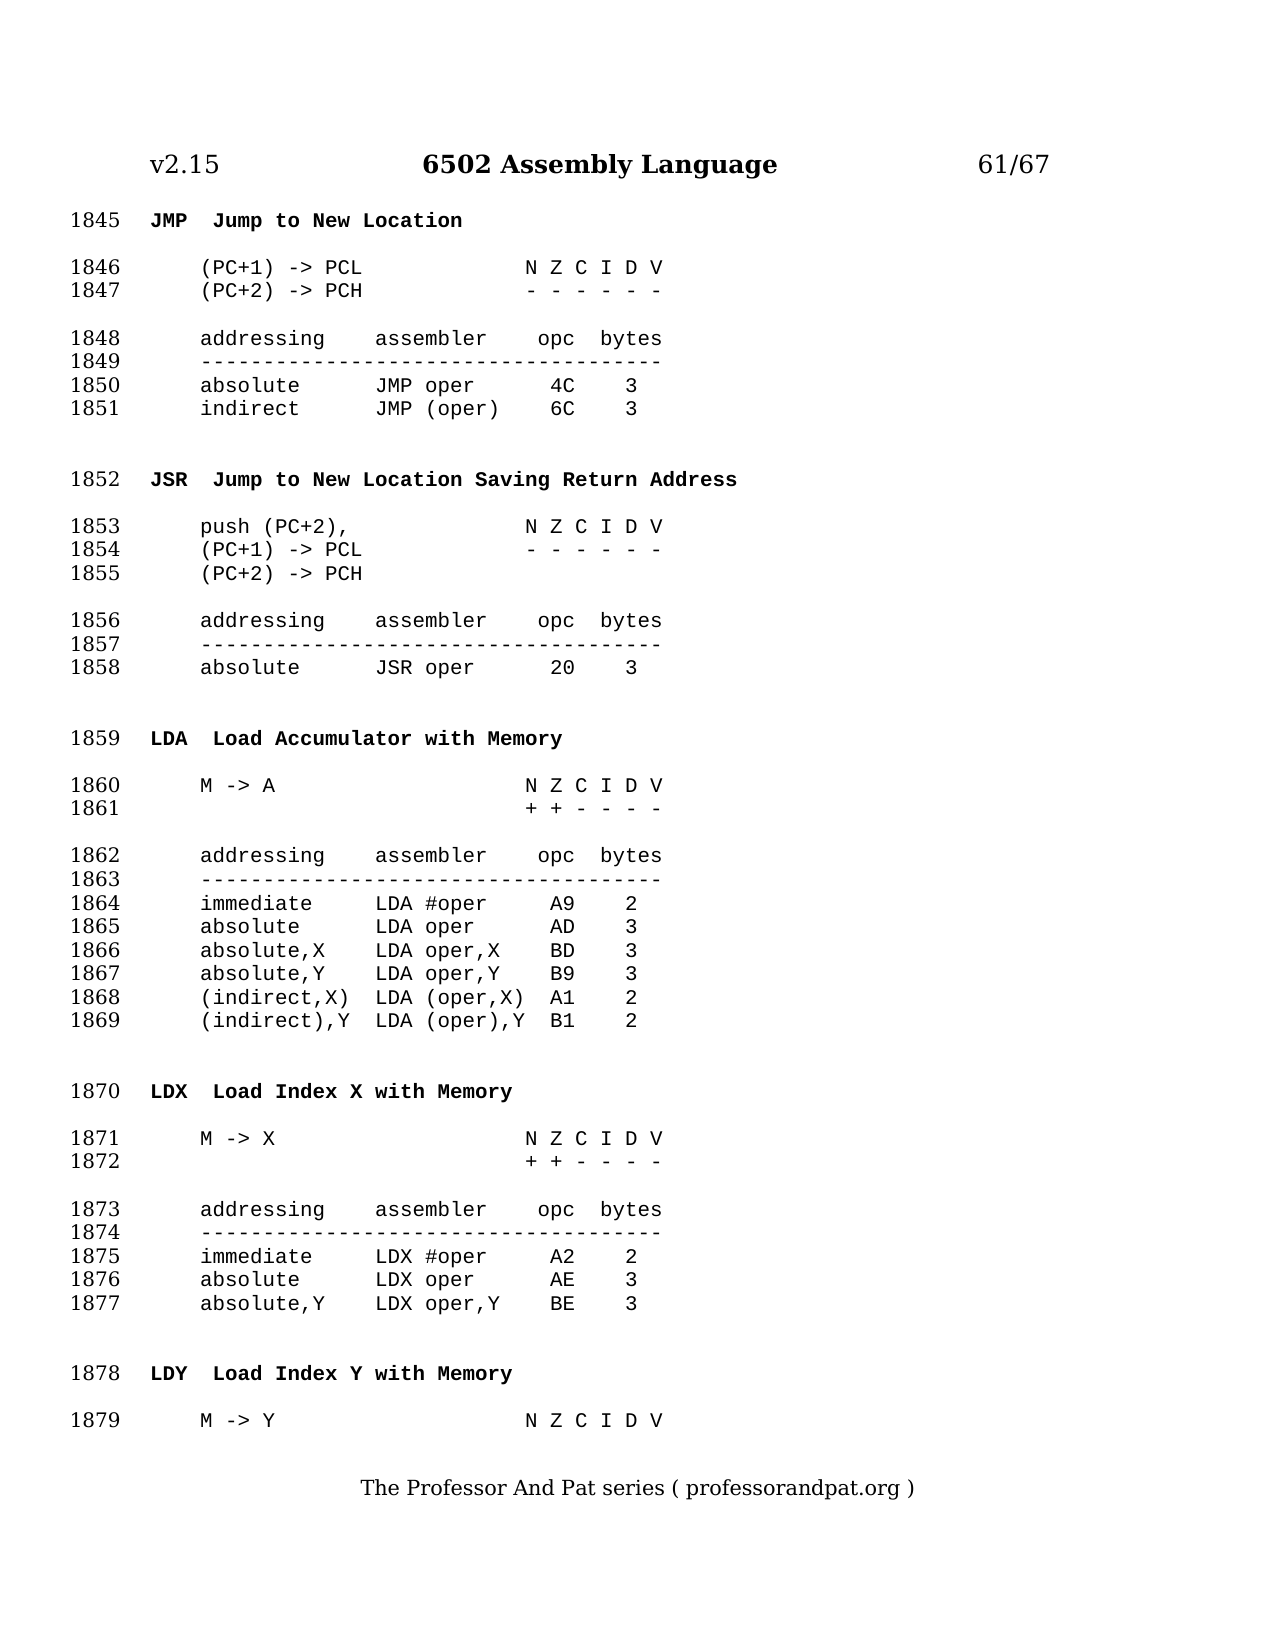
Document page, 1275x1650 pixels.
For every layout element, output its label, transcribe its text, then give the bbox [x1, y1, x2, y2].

text absolute,X LDA oper,X BD 3 [150, 940, 1125, 963]
text (PC+1) -> PCL N Z C I D V [150, 257, 1125, 281]
text ------------------------------------- [150, 634, 1125, 657]
text addressing assembler opc bytes [150, 846, 1125, 869]
text ------------------------------------- [150, 869, 1125, 893]
text addressing assembler opc bytes [150, 610, 1125, 634]
text ------------------------------------- [150, 351, 1125, 375]
text immediate LDA #oper A9 2 [150, 893, 1125, 916]
text absolute JSR oper 20 3 [150, 657, 1125, 681]
text (indirect),Y LDA (oper),Y B1 2 [150, 1010, 1125, 1034]
text JMP Jump to New Location [150, 210, 1125, 233]
text addressing assembler opc bytes [150, 1199, 1125, 1222]
text (PC+2) -> PCH - - - - - - [150, 281, 1125, 304]
text absolute JMP oper 4C 3 [150, 375, 1125, 398]
text indirect JMP (oper) 6C 3 [150, 398, 1125, 422]
text absolute LDX oper AE 3 [150, 1269, 1125, 1293]
text JSR Jump to New Location Saving Return Address [150, 469, 1125, 492]
text LDA Load Accumulator with Memory [150, 728, 1125, 751]
text LDX Load Index X with Memory [150, 1081, 1125, 1104]
text absolute LDA oper AD 3 [150, 916, 1125, 940]
text ------------------------------------- [150, 1222, 1125, 1246]
text push (PC+2), N Z C I D V [150, 516, 1125, 539]
text absolute,Y LDX oper,Y BE 3 [150, 1293, 1125, 1316]
text addressing assembler opc bytes [150, 328, 1125, 351]
text + + - - - - [150, 798, 1125, 822]
text immediate LDX #oper A2 2 [150, 1246, 1125, 1269]
text LDY Load Index Y with Memory [150, 1363, 1125, 1387]
text M -> A N Z C I D V [150, 775, 1125, 798]
text (PC+2) -> PCH [150, 563, 1125, 587]
text (PC+1) -> PCL - - - - - - [150, 539, 1125, 563]
text M -> Y N Z C I D V [150, 1411, 1125, 1434]
text absolute,Y LDA oper,Y B9 3 [150, 963, 1125, 987]
text + + - - - - [150, 1152, 1125, 1175]
text (indirect,X) LDA (oper,X) A1 2 [150, 987, 1125, 1010]
text M -> X N Z C I D V [150, 1128, 1125, 1152]
